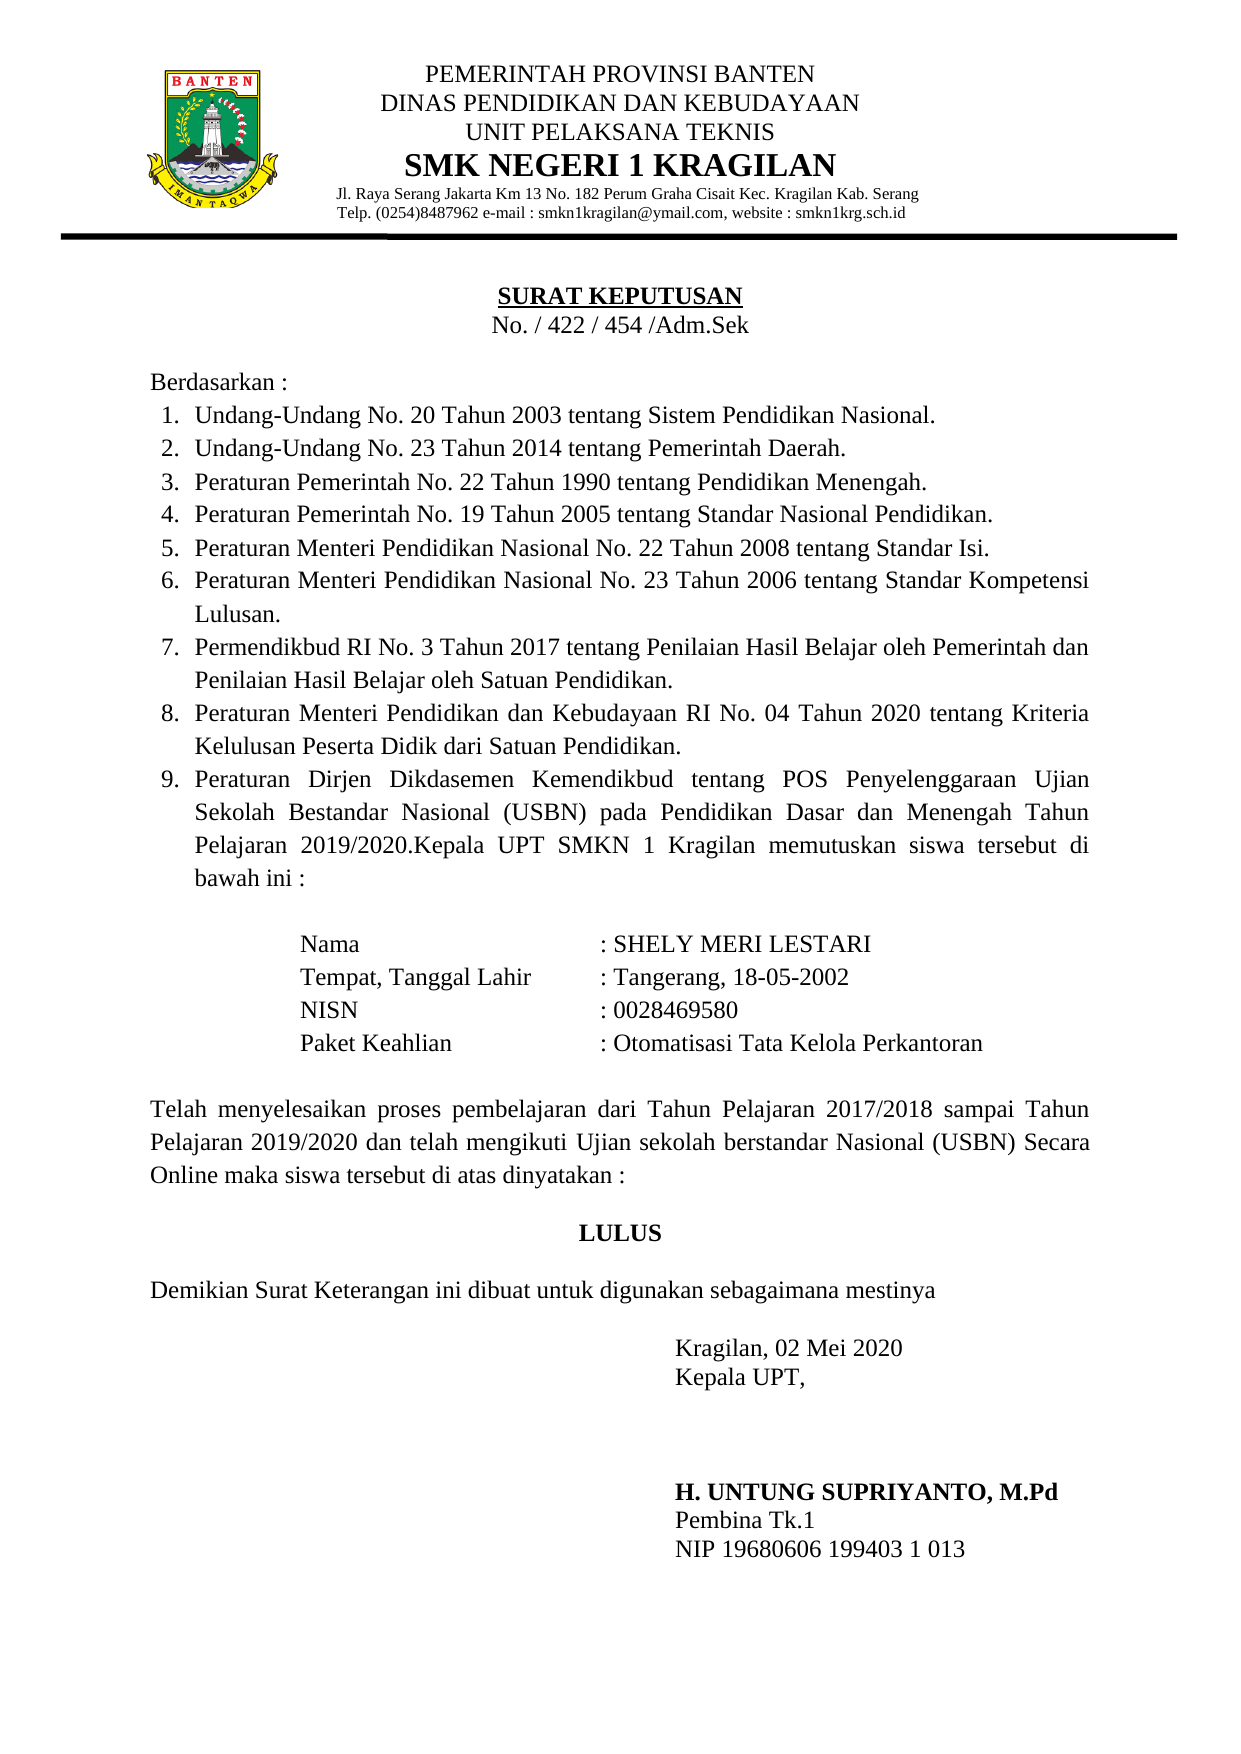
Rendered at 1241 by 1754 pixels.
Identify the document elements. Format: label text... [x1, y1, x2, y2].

text NISN : 0028469580 [150, 995, 1090, 1024]
text Demikian Surat Keterangan ini dibuat untuk digunakan sebagaimana mestinya [150, 1276, 1090, 1304]
text Nama : SHELY MERI LESTARI [150, 929, 1090, 958]
text SURAT KEPUTUSAN [150, 281, 1090, 310]
text Berdasarkan : [150, 367, 1090, 396]
text H. UNTUNG SUPRIYANTO, M.Pd [150, 1477, 1090, 1506]
text Kepala UPT, [150, 1362, 1090, 1391]
picture [146, 70, 279, 208]
list Undang-Undang No. 20 Tahun 2003 tentang Sistem Pendidikan Nasional. [179, 401, 1090, 429]
list Peraturan Dirjen Dikdasemen Kemendikbud tentang POS Penyelenggaraan Ujian Sekolah Bestandar Nasional (USBN) pada Pendidikan Dasar dan Menengah Tahun Pelajaran 2019/2020.Kepala UPT SMKN 1 Kragilan memutuskan siswa tersebut di bawah ini : [179, 764, 1090, 892]
list Peraturan Pemerintah No. 19 Tahun 2005 tentang Standar Nasional Pendidikan. [179, 499, 1090, 528]
list Peraturan Pemerintah No. 22 Tahun 1990 tentang Pendidikan Menengah. [179, 467, 1090, 495]
text Paket Keahlian : Otomatisasi Tata Kelola Perkantoran [150, 1028, 1090, 1057]
text Pembina Tk.1 [150, 1506, 1090, 1534]
text No. / 422 / 454 /Adm.Sek [150, 310, 1090, 339]
text Kragilan, 02 Mei 2020 [150, 1333, 1090, 1362]
text Telah menyelesaikan proses pembelajaran dari Tahun Pelajaran 2017/2018 sampai Tahun Pelajaran 2019/2020 dan telah mengikuti Ujian sekolah berstandar Nasional (USBN) Secara Online maka siswa tersebut di atas dinyatakan : [150, 1094, 1090, 1189]
text Tempat, Tanggal Lahir : Tangerang, 18-05-2002 [150, 962, 1090, 991]
list Undang-Undang No. 23 Tahun 2014 tentang Pemerintah Daerah. [179, 433, 1090, 462]
text NIP 19680606 199403 1 013 [150, 1534, 1090, 1563]
list Peraturan Menteri Pendidikan Nasional No. 23 Tahun 2006 tentang Standar Kompetensi Lulusan. [179, 566, 1090, 627]
text LULUS [150, 1218, 1090, 1247]
list Permendikbud RI No. 3 Tahun 2017 tentang Penilaian Hasil Belajar oleh Pemerintah dan Penilaian Hasil Belajar oleh Satuan Pendidikan. [179, 632, 1090, 693]
list Peraturan Menteri Pendidikan dan Kebudayaan RI No. 04 Tahun 2020 tentang Kriteria Kelulusan Peserta Didik dari Satuan Pendidikan. [179, 698, 1090, 759]
list Peraturan Menteri Pendidikan Nasional No. 22 Tahun 2008 tentang Standar Isi. [179, 533, 1090, 561]
